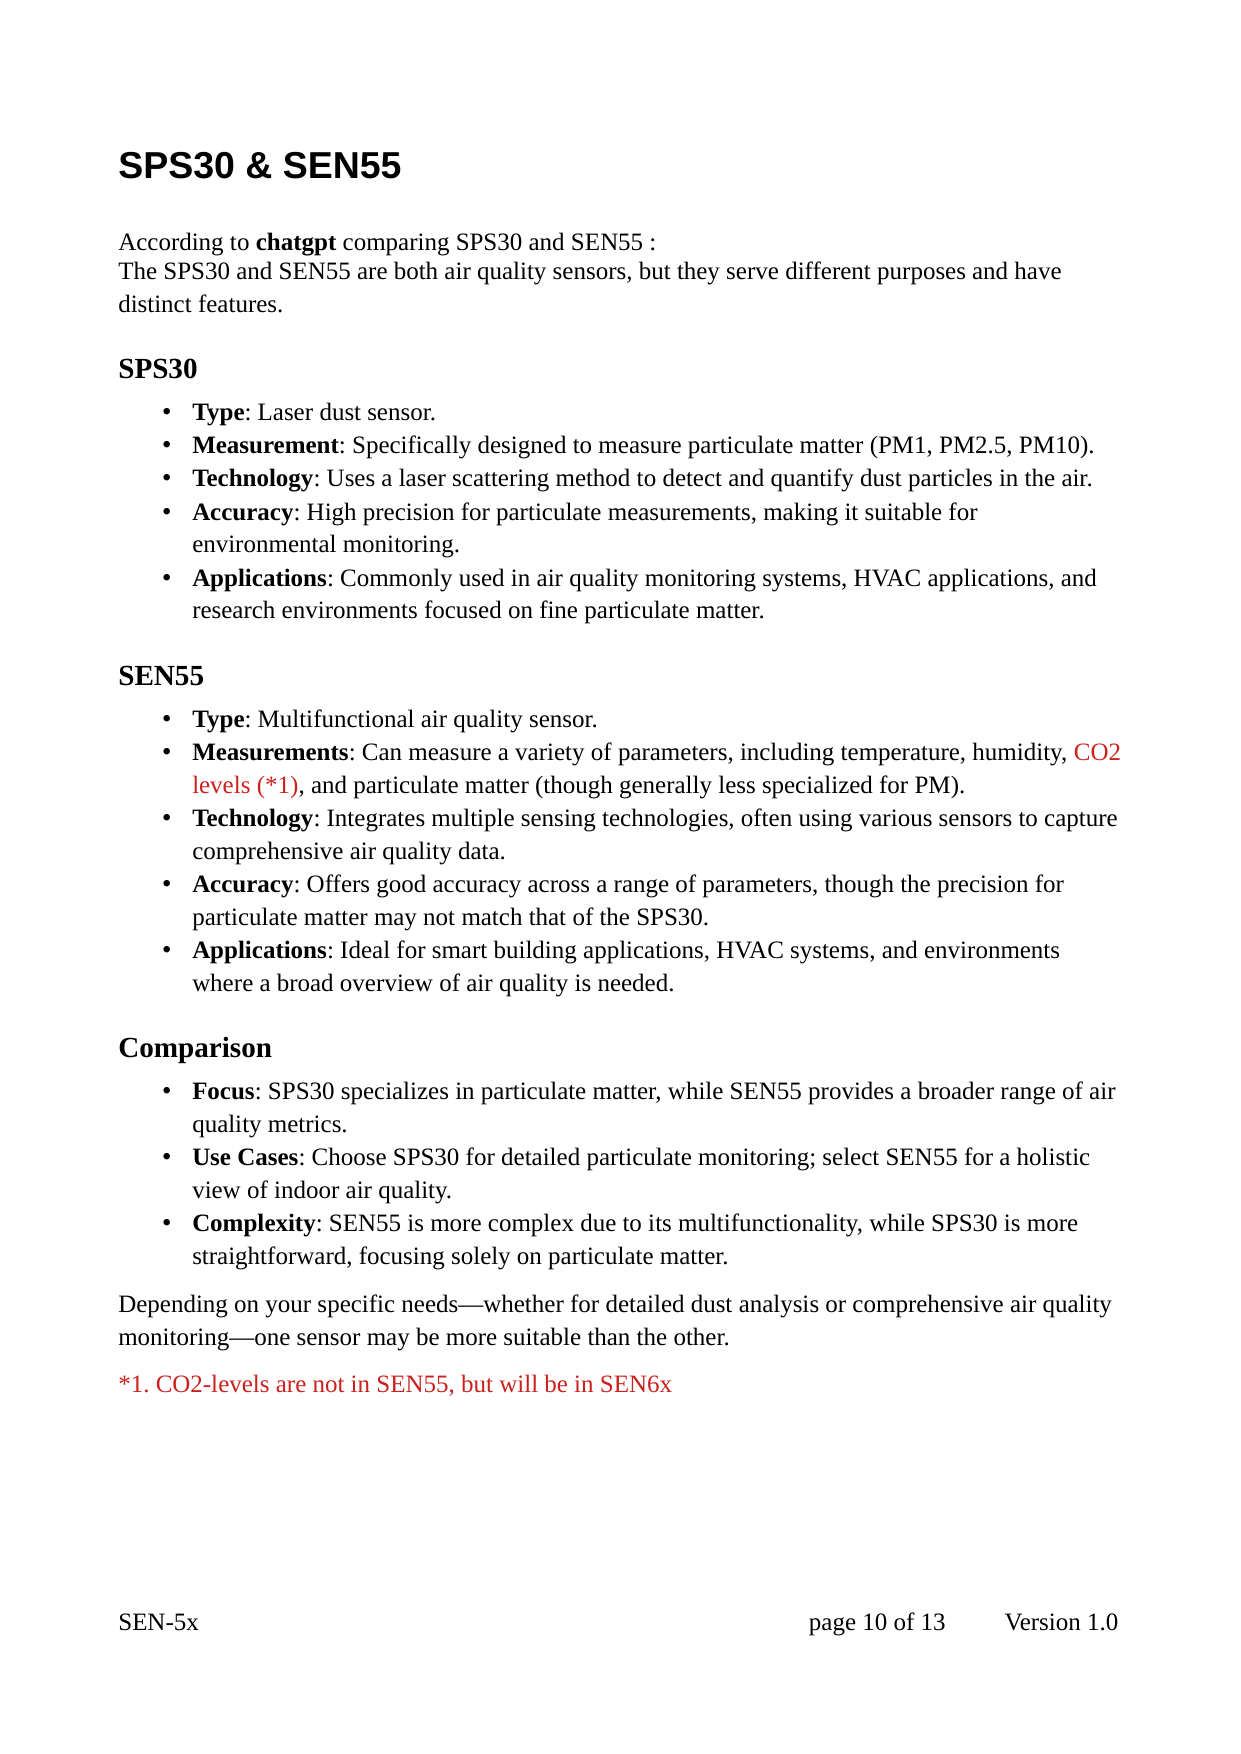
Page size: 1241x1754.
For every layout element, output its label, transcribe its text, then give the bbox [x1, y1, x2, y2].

list Use Cases: Choose SPS30 for detailed particulate monitoring; select SEN55 for a holistic view of indoor air quality. [162, 1142, 1122, 1204]
list Applications: Commonly used in air quality monitoring systems, HVAC applications, and research environments focused on fine particulate matter. [162, 563, 1122, 624]
list Type: Multifunctional air quality sensor. [162, 704, 1122, 733]
subtitle SPS30 & SEN55 [118, 143, 1122, 186]
subtitle SPS30 [118, 351, 1122, 385]
text According to chatgpt comparing SPS30 and SEN55 : [118, 227, 1122, 256]
subtitle Comparison [118, 1030, 1122, 1064]
list Type: Laser dust sensor. [162, 397, 1122, 426]
subtitle SEN55 [118, 658, 1122, 691]
list Measurements: Can measure a variety of parameters, including temperature, humidity, CO2 levels (*1), and particulate matter (though generally less specialized for PM). [162, 737, 1122, 799]
text *1. CO2-levels are not in SEN55, but will be in SEN6x [118, 1369, 1122, 1398]
list Technology: Integrates multiple sensing technologies, often using various sensors to capture comprehensive air quality data. [162, 803, 1122, 865]
list Measurement: Specifically designed to measure particulate matter (PM1, PM2.5, PM10). [162, 431, 1122, 459]
list Focus: SPS30 specializes in particulate matter, while SEN55 provides a broader range of air quality metrics. [162, 1076, 1122, 1138]
list Accuracy: Offers good accuracy across a range of parameters, though the precision for particulate matter may not match that of the SPS30. [162, 869, 1122, 931]
list Applications: Ideal for smart building applications, HVAC systems, and environments where a broad overview of air quality is needed. [162, 935, 1122, 997]
list Accuracy: High precision for particulate measurements, making it suitable for environmental monitoring. [162, 497, 1122, 558]
list Technology: Uses a laser scattering method to detect and quantify dust particles in the air. [162, 463, 1122, 492]
text Depending on your specific needs—whether for detailed dust analysis or comprehensive air quality monitoring—one sensor may be more suitable than the other. [118, 1289, 1122, 1351]
list Complexity: SEN55 is more complex due to its multifunctionality, while SPS30 is more straightforward, focusing solely on particulate matter. [162, 1208, 1122, 1270]
text The SPS30 and SEN55 are both air quality sensors, but they serve different purposes and have distinct features. [118, 256, 1122, 318]
